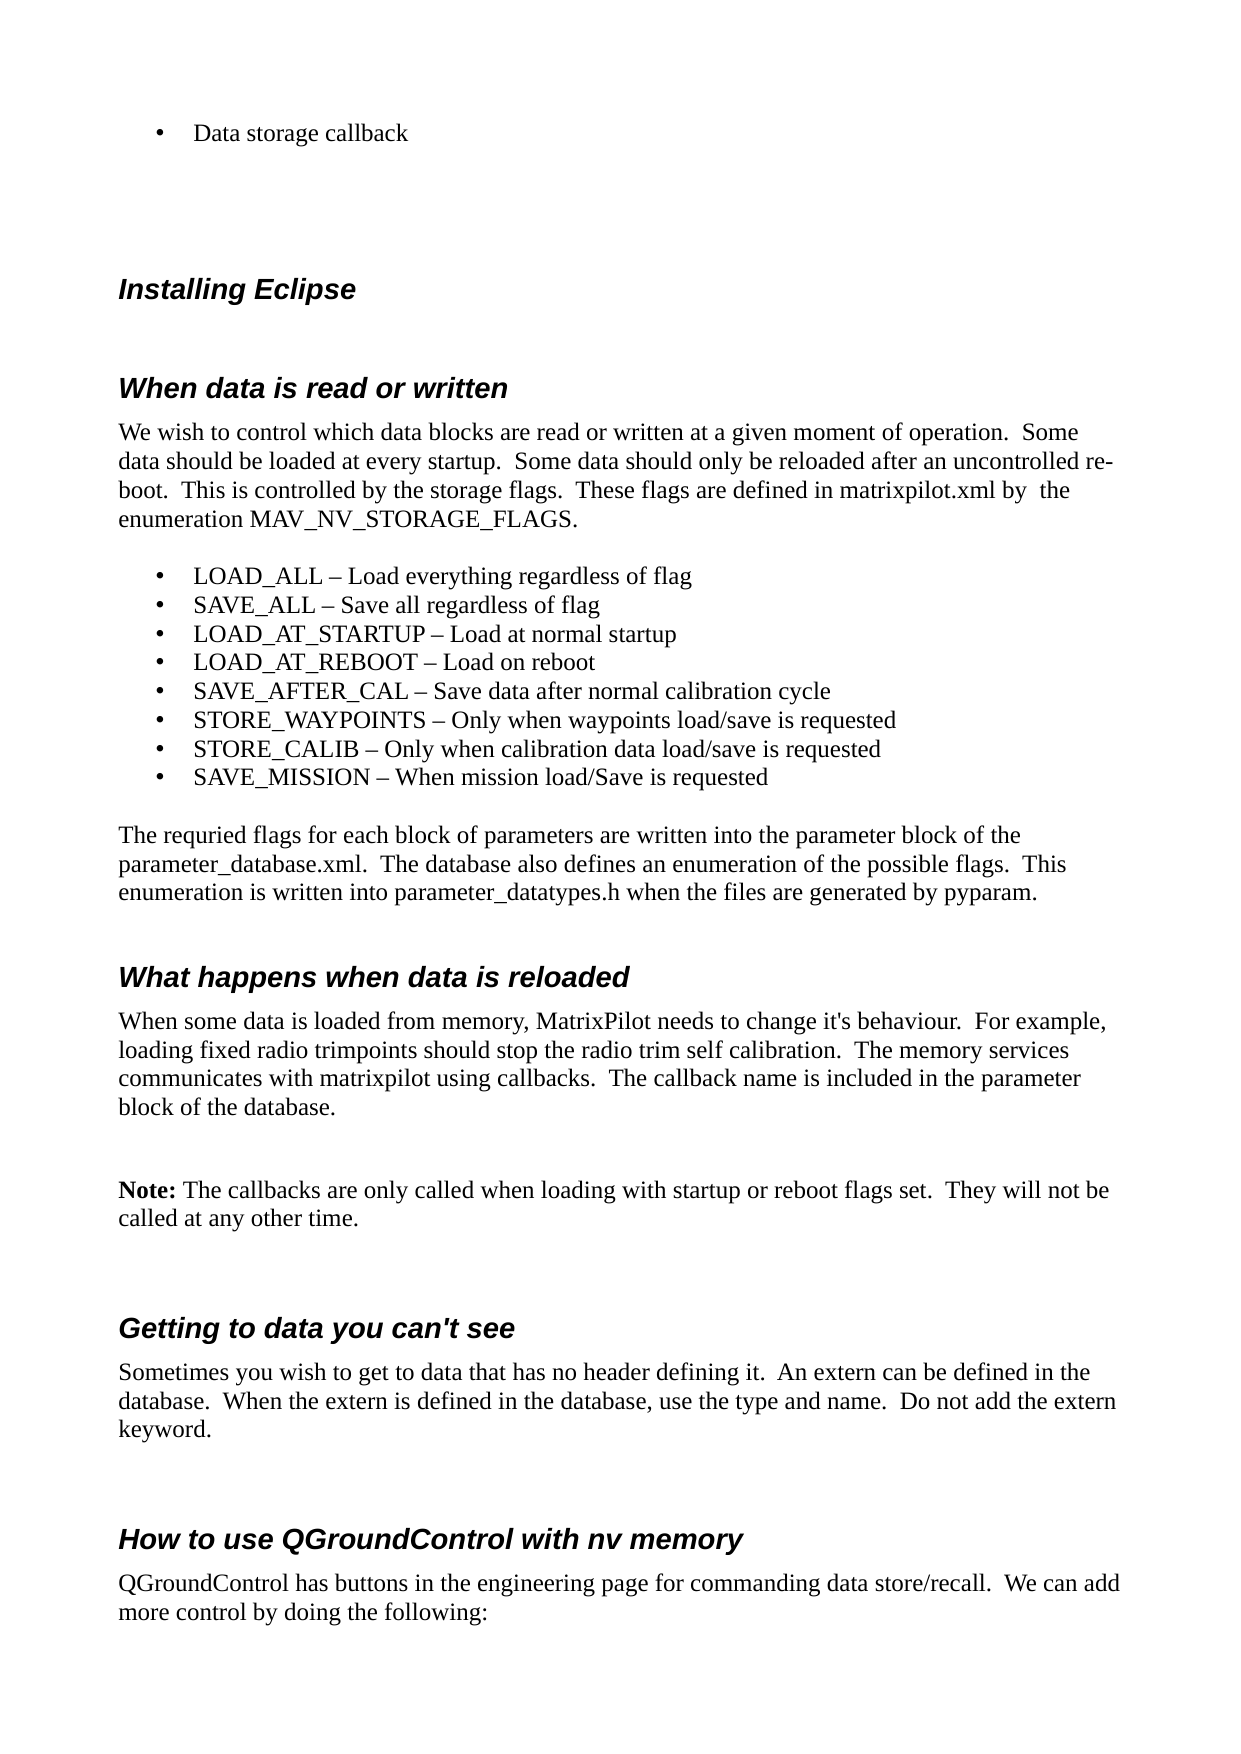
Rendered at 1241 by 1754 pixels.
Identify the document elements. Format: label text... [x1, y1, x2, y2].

list SAVE_AFTER_CAL – Save data after normal calibration cycle [156, 676, 1122, 705]
subtitle When data is read or written [118, 371, 1122, 405]
list SAVE_MISSION – When mission load/Save is requested [156, 762, 1122, 791]
text Note: The callbacks are only called when loading with startup or reboot flags set. They will not be called at any other time. [118, 1175, 1122, 1232]
list LOAD_AT_REBOOT – Load on reboot [156, 647, 1122, 676]
text When some data is loaded from memory, MatrixPilot needs to change it's behaviour. For example, loading fixed radio trimpoints should stop the radio trim self calibration. The memory services communicates with matrixpilot using callbacks. The callback name is included in the parameter block of the database. [118, 1006, 1122, 1121]
text We wish to control which data blocks are read or written at a given moment of operation. Some data should be loaded at every startup. Some data should only be reloaded after an uncontrolled re-boot. This is controlled by the storage flags. These flags are defined in matrixpilot.xml by the enumeration MAV_NV_STORAGE_FLAGS. [118, 417, 1122, 532]
list SAVE_ALL – Save all regardless of flag [156, 590, 1122, 619]
list STORE_WAYPOINTS – Only when waypoints load/save is requested [156, 705, 1122, 734]
list LOAD_AT_STARTUP – Load at normal startup [156, 619, 1122, 647]
subtitle Getting to data you can't see [118, 1311, 1122, 1344]
list STORE_CALIB – Only when calibration data load/save is requested [156, 734, 1122, 762]
list Data storage callback [156, 118, 1122, 147]
subtitle How to use QGroundControl with nv memory [118, 1522, 1122, 1556]
list LOAD_ALL – Load everything regardless of flag [156, 561, 1122, 590]
subtitle What happens when data is reloaded [118, 960, 1122, 993]
subtitle Installing Eclipse [118, 272, 1122, 305]
text QGroundControl has buttons in the engineering page for commanding data store/recall. We can add more control by doing the following: [118, 1568, 1122, 1626]
text Sometimes you wish to get to data that has no header defining it. An extern can be defined in the database. When the extern is defined in the database, use the type and name. Do not add the extern keyword. [118, 1357, 1122, 1443]
text The requried flags for each block of parameters are written into the parameter block of the parameter_database.xml. The database also defines an enumeration of the possible flags. This enumeration is written into parameter_datatypes.h when the files are generated by pyparam. [118, 820, 1122, 906]
